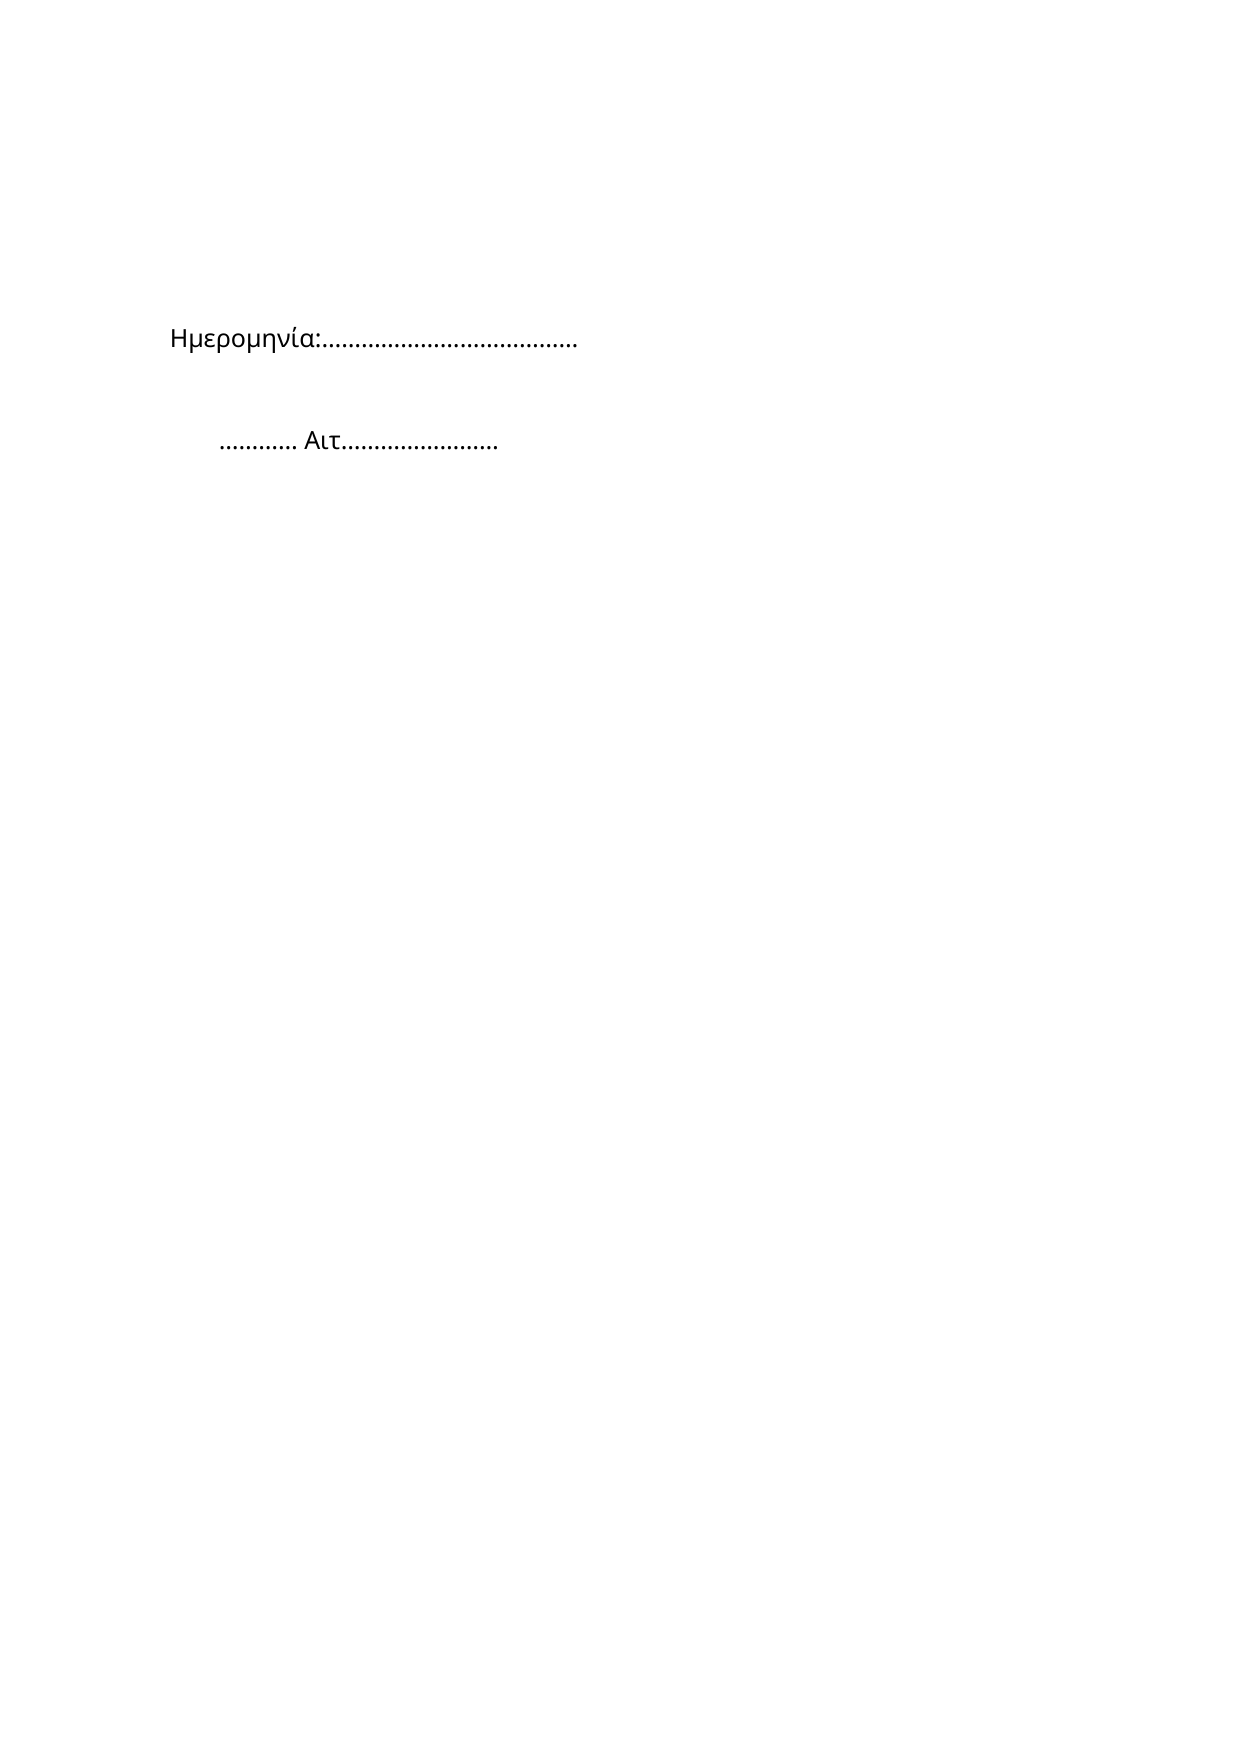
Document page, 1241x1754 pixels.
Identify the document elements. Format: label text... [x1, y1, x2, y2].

text Ημερομηνία:………………………………… [59, 320, 583, 354]
text ………… Αιτ…………………… [59, 422, 583, 457]
